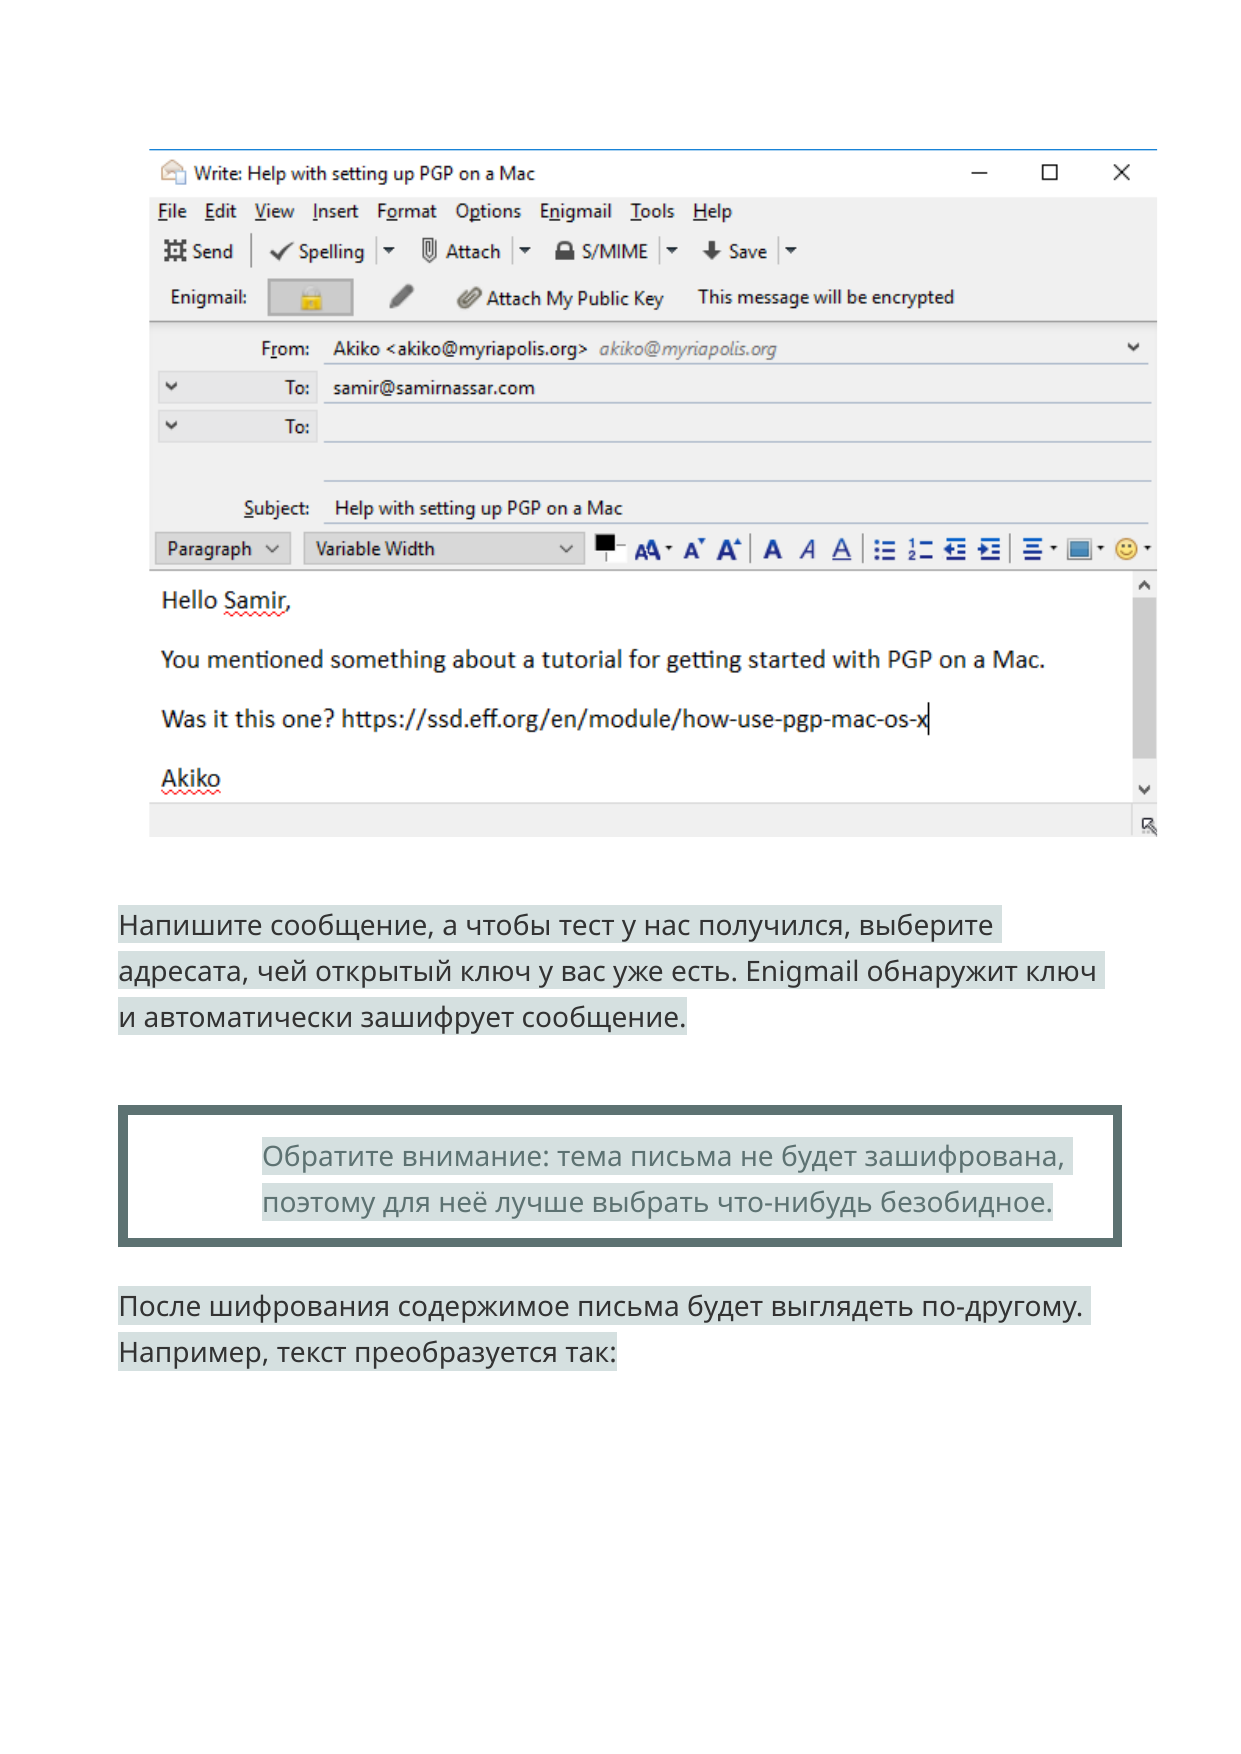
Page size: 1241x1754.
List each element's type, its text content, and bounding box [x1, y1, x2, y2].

text Обратите внимание: тема письма не будет зашифрована, поэтому для неё лучше выбрать что-нибудь безобидное. [128, 1115, 1113, 1238]
picture [149, 149, 1158, 837]
text После шифрования содержимое письма будет выглядеть по-другому. Например, текст преобразуется так: [118, 1286, 1122, 1371]
text Напишите сообщение, а чтобы тест у нас получился, выберите адресата, чей открытый ключ у вас уже есть. Enigmail обнаружит ключ и автоматически зашифрует сообщение. [118, 905, 1122, 1035]
